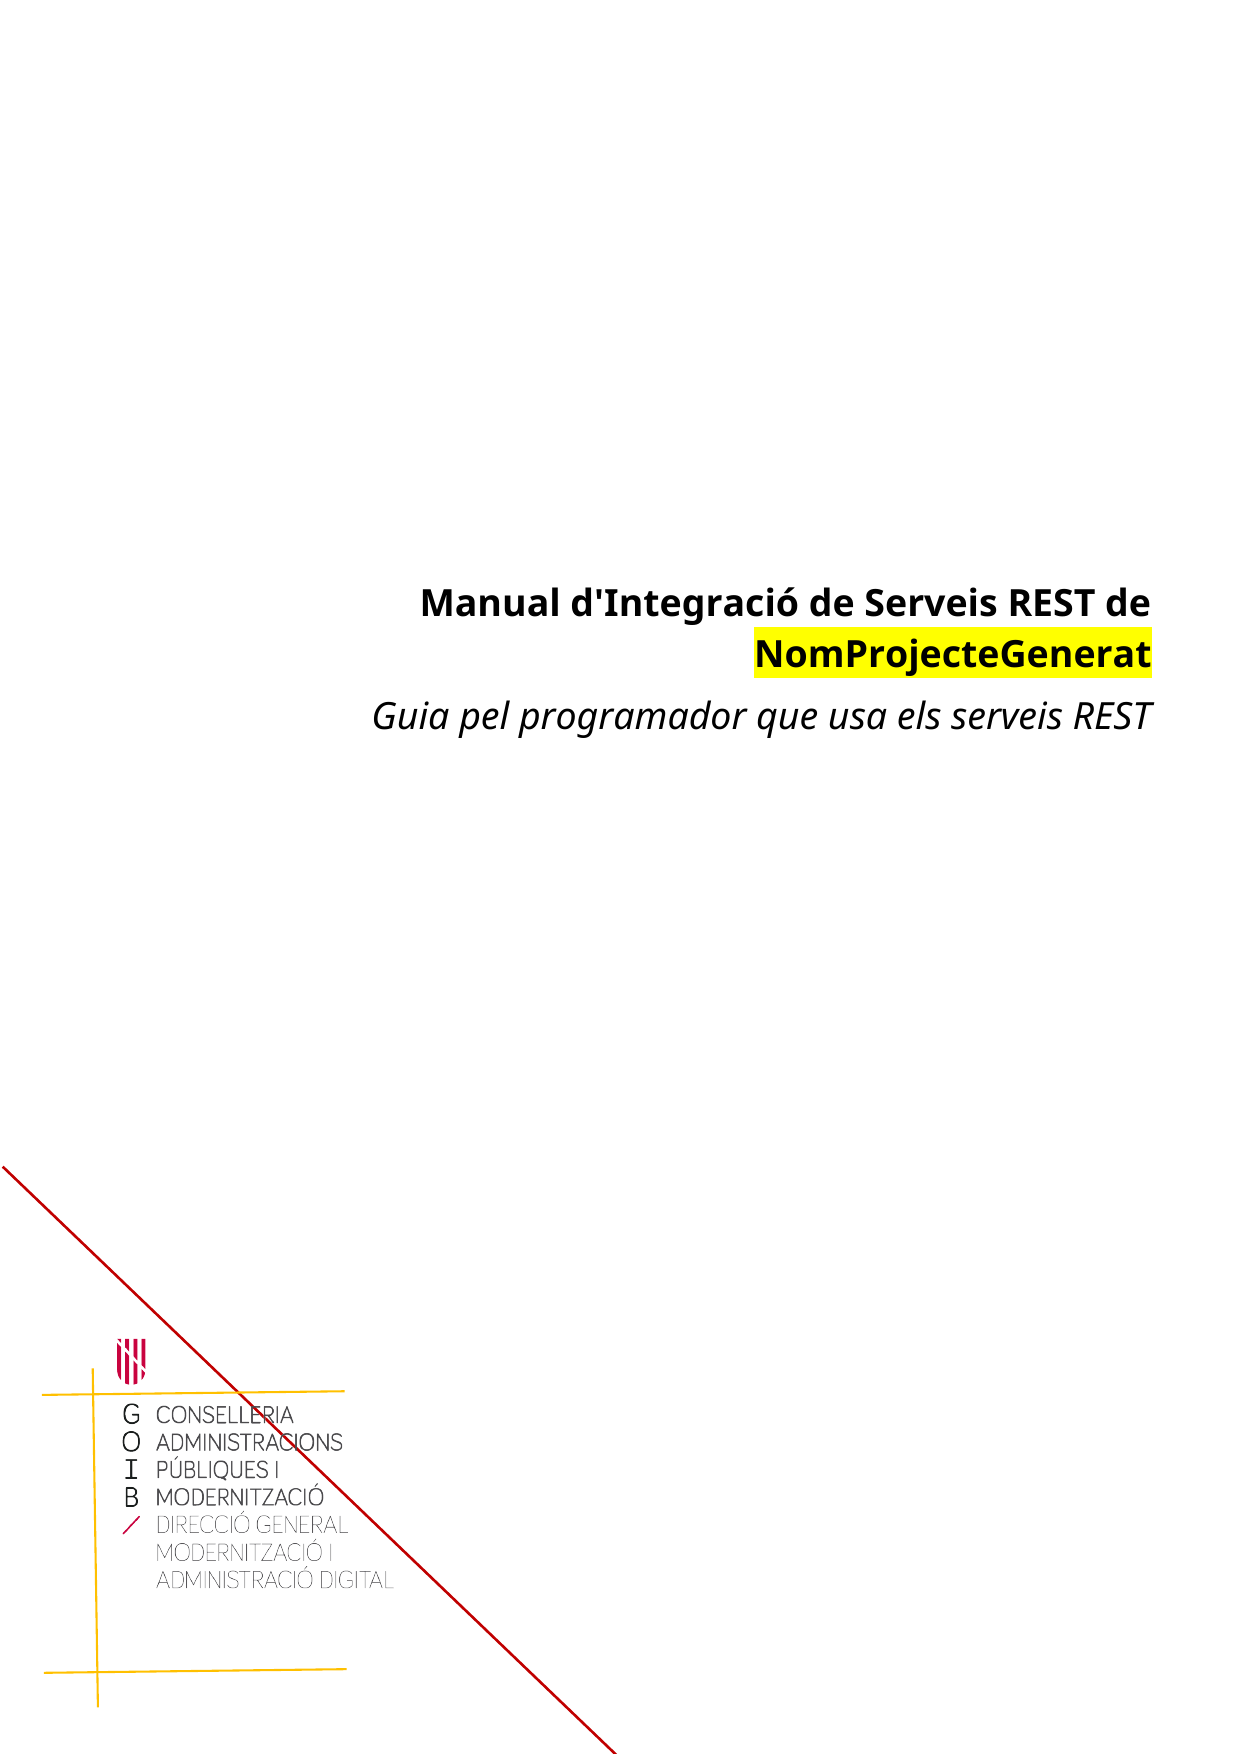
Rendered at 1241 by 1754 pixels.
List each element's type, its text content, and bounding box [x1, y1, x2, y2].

picture [82, 1301, 422, 1621]
text Guia pel programador que usa els serveis REST [266, 690, 1152, 741]
text Manual d'Integració de Serveis REST de NomProjecteGenerat [266, 576, 1152, 678]
